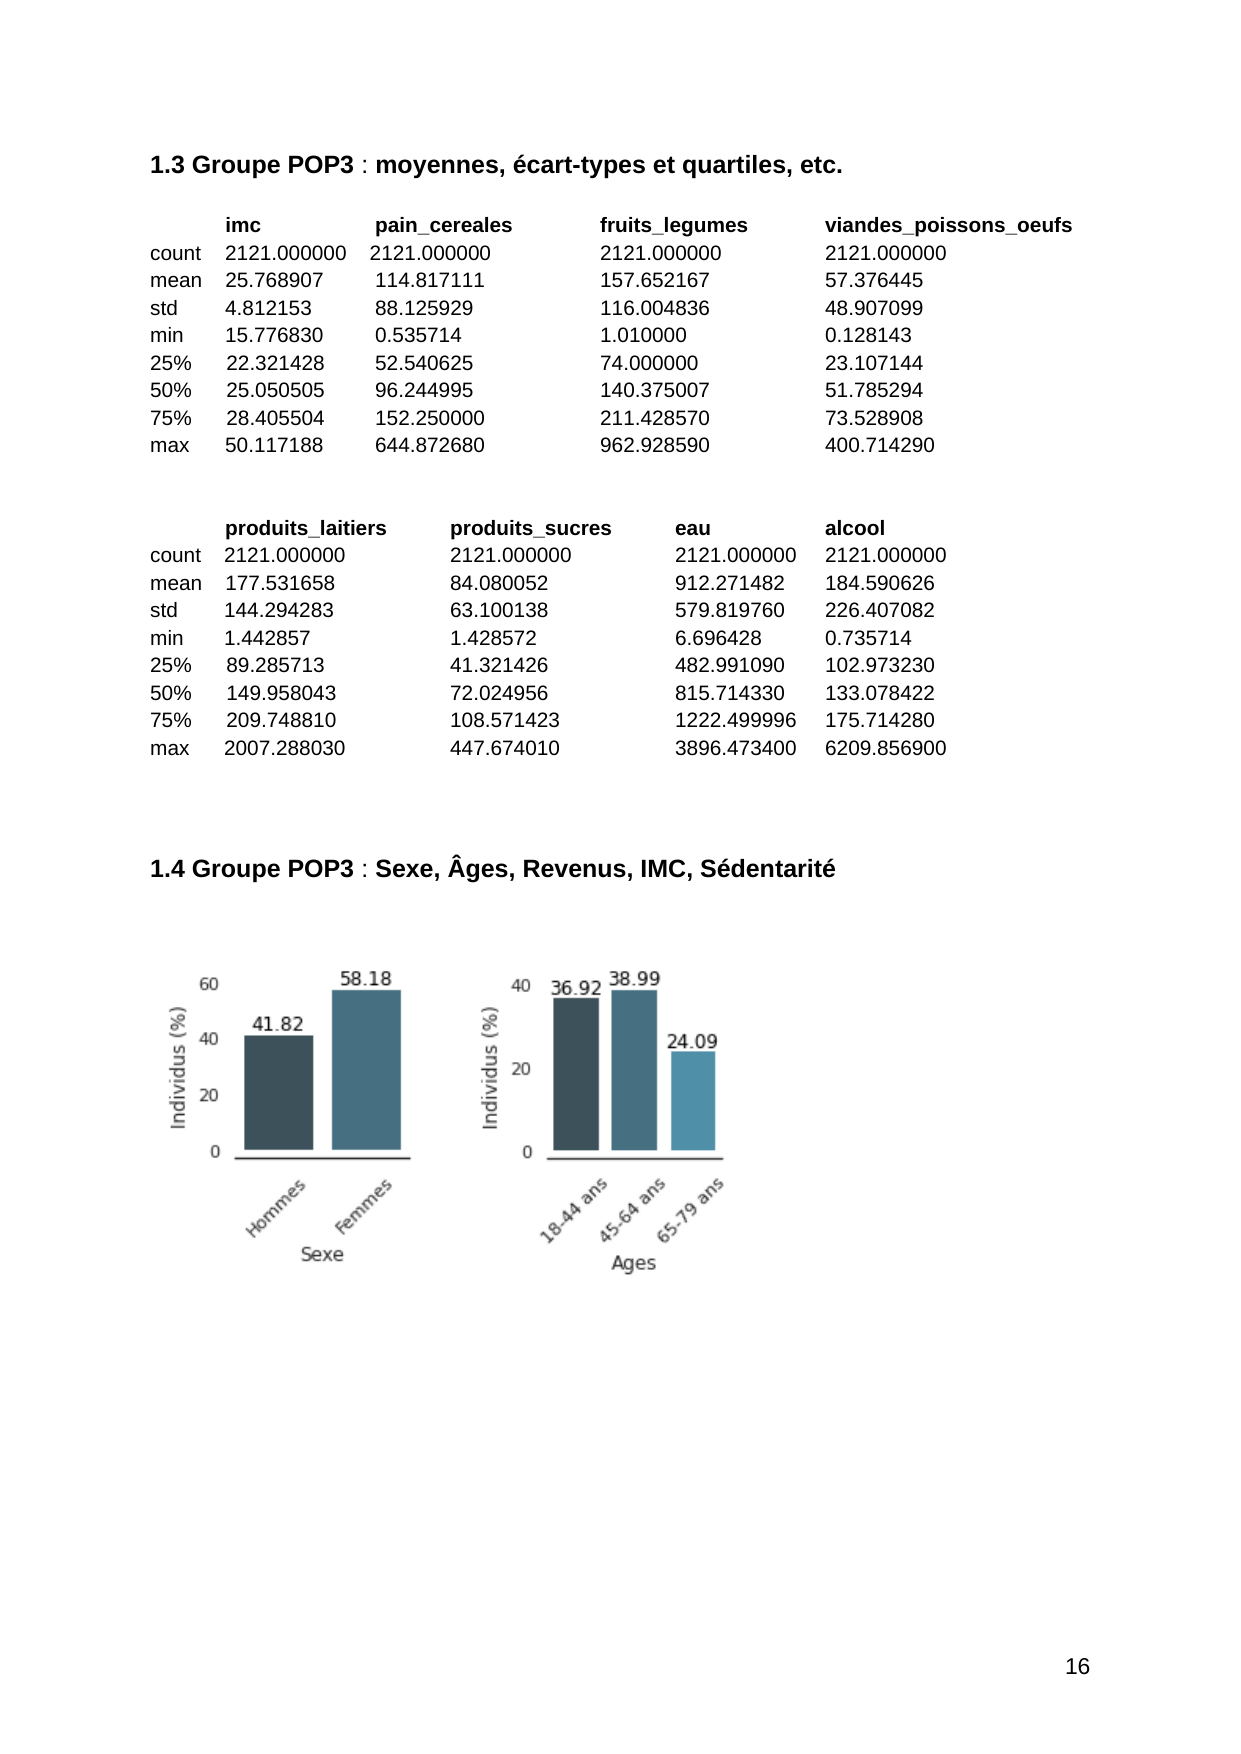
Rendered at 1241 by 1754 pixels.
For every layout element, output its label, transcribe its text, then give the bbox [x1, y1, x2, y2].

text count 2121.000000 2121.000000 2121.000000 2121.000000 [150, 543, 1090, 567]
text min 15.776830 0.535714 1.010000 0.128143 [150, 323, 1090, 347]
text 75% 28.405504 152.250000 211.428570 73.528908 [150, 406, 1090, 430]
text mean 25.768907 114.817111 157.652167 57.376445 [150, 268, 1090, 292]
text std 4.812153 88.125929 116.004836 48.907099 [150, 296, 1090, 320]
picture [472, 959, 739, 1284]
table_header [464, 949, 1086, 1294]
text 1.4 Groupe POP3 : Sexe, Âges, Revenus, IMC, Sédentarité [150, 854, 1090, 883]
text 25% 22.321428 52.540625 74.000000 23.107144 [150, 351, 1090, 375]
text 50% 25.050505 96.244995 140.375007 51.785294 [150, 378, 1090, 402]
picture [160, 959, 420, 1277]
text 50% 149.958043 72.024956 815.714330 133.078422 [150, 681, 1090, 705]
text count 2121.000000 2121.000000 2121.000000 2121.000000 [150, 241, 1090, 265]
text 25% 89.285713 41.321426 482.991090 102.973230 [150, 653, 1090, 677]
text 1.3 Groupe POP3 : moyennes, écart-types et quartiles, etc. [150, 150, 1090, 179]
text min 1.442857 1.428572 6.696428 0.735714 [150, 626, 1090, 650]
text mean 177.531658 84.080052 912.271482 184.590626 [150, 571, 1090, 595]
text max 2007.288030 447.674010 3896.473400 6209.856900 [150, 736, 1090, 760]
table_header [151, 949, 461, 1294]
text max 50.117188 644.872680 962.928590 400.714290 [150, 433, 1090, 457]
text imc pain_cereales fruits_legumes viandes_poissons_oeufs [150, 213, 1090, 237]
text std 144.294283 63.100138 579.819760 226.407082 [150, 598, 1090, 622]
text 75% 209.748810 108.571423 1222.499996 175.714280 [150, 708, 1090, 732]
text produits_laitiers produits_sucres eau alcool [150, 516, 1090, 540]
